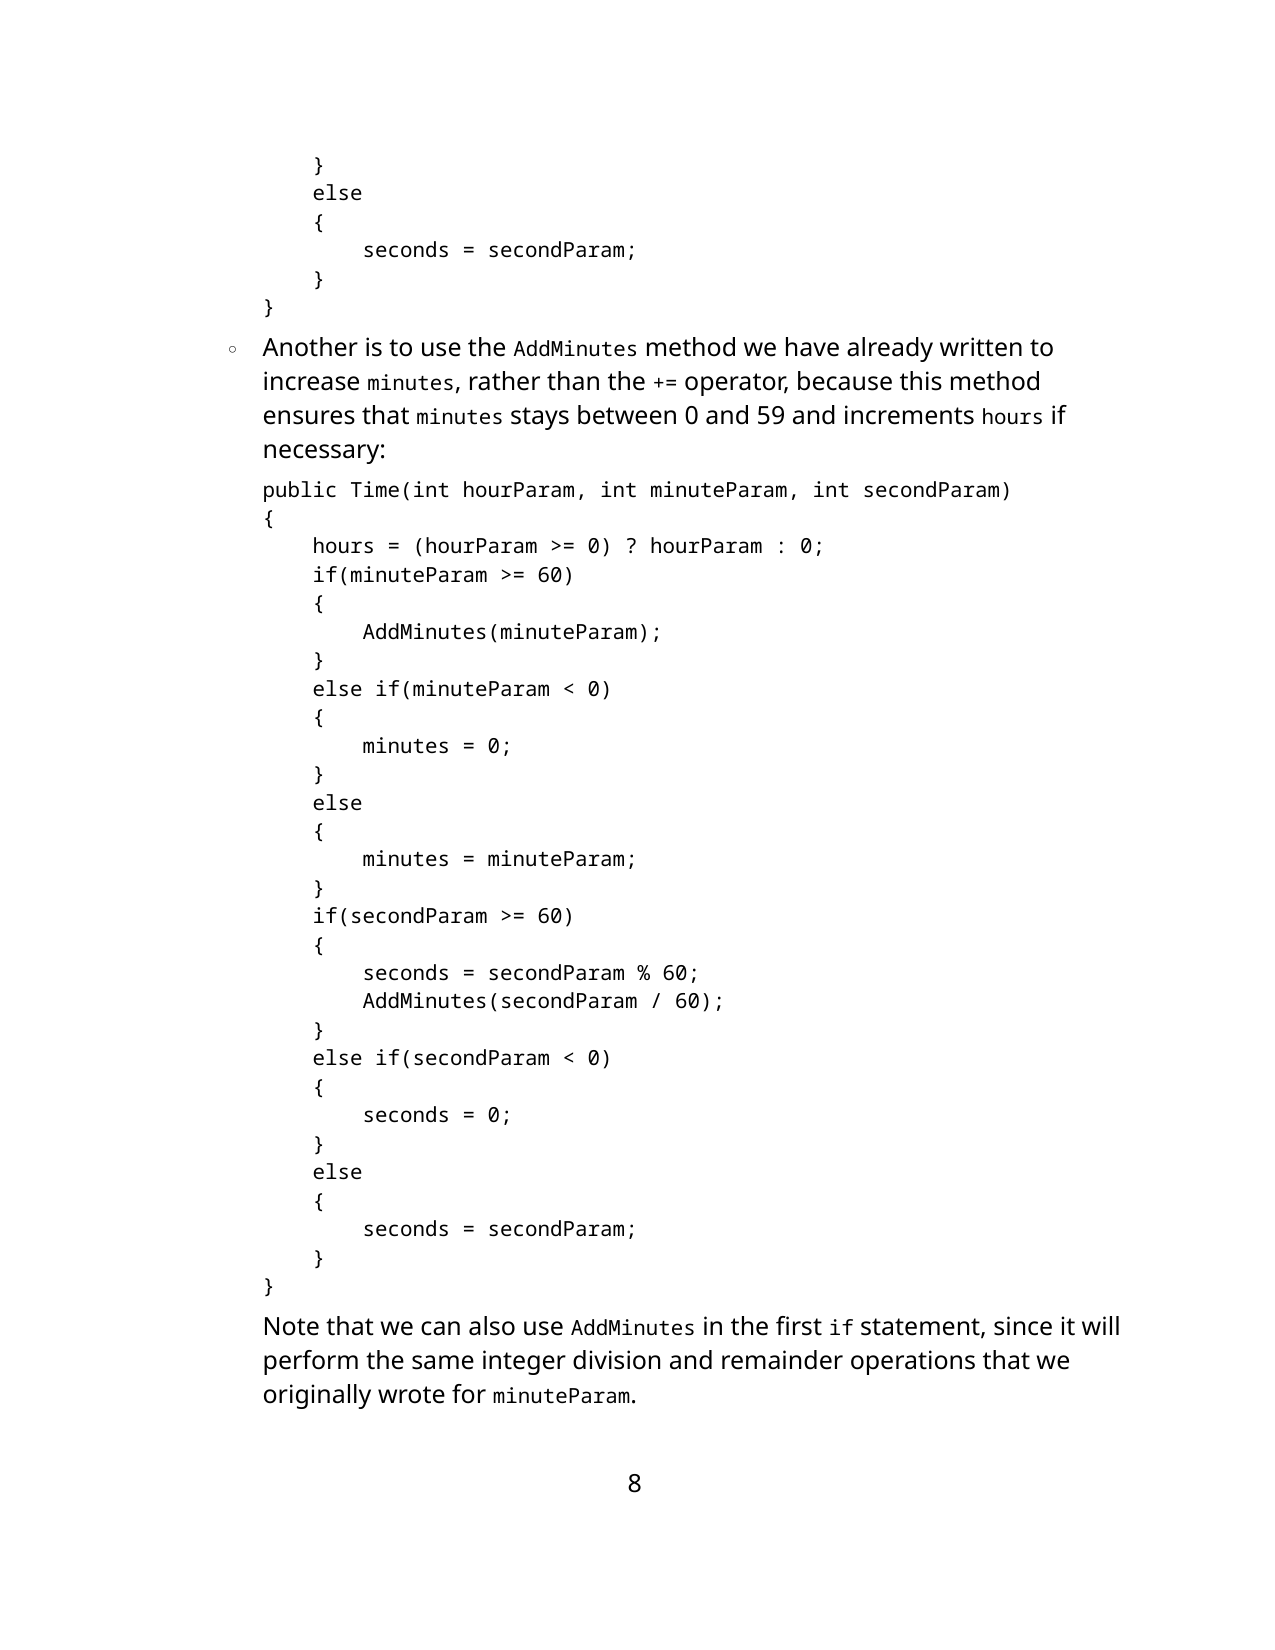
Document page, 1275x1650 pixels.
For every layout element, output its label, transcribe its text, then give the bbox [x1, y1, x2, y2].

list Another is to use the AddMinutes method we have already written to increase minutes, rather than the += operator, because this method ensures that minutes stays between 0 and 59 and increments hours if necessary: [225, 329, 1125, 466]
list else [225, 1157, 1125, 1186]
list seconds = secondParam; [225, 235, 1125, 264]
list else if(secondParam < 0) [225, 1043, 1125, 1072]
list AddMinutes(minuteParam); [225, 617, 1125, 645]
list minutes = 0; [225, 731, 1125, 759]
list } [225, 150, 1125, 178]
list } [225, 1129, 1125, 1157]
list minutes = minuteParam; [225, 844, 1125, 873]
list else [225, 788, 1125, 816]
list { [225, 702, 1125, 731]
list Note that we can also use AddMinutes in the first if statement, since it will perform the same integer division and remainder operations that we originally wrote for minuteParam. [225, 1308, 1125, 1411]
list { [225, 588, 1125, 617]
list { [225, 816, 1125, 844]
list } [225, 1271, 1125, 1299]
list AddMinutes(secondParam / 60); [225, 987, 1125, 1015]
list else [225, 178, 1125, 207]
list } [225, 292, 1125, 321]
list seconds = 0; [225, 1100, 1125, 1129]
list } [225, 1243, 1125, 1271]
list { [225, 503, 1125, 532]
list seconds = secondParam % 60; [225, 958, 1125, 987]
list else if(minuteParam < 0) [225, 674, 1125, 702]
list } [225, 759, 1125, 788]
list { [225, 207, 1125, 235]
list } [225, 264, 1125, 292]
list } [225, 645, 1125, 674]
list } [225, 873, 1125, 901]
list } [225, 1015, 1125, 1043]
list public Time(int hourParam, int minuteParam, int secondParam) [225, 475, 1125, 503]
list { [225, 1186, 1125, 1214]
list if(minuteParam >= 60) [225, 560, 1125, 588]
list { [225, 930, 1125, 958]
list { [225, 1072, 1125, 1100]
list if(secondParam >= 60) [225, 901, 1125, 930]
list seconds = secondParam; [225, 1214, 1125, 1243]
list hours = (hourParam >= 0) ? hourParam : 0; [225, 532, 1125, 560]
